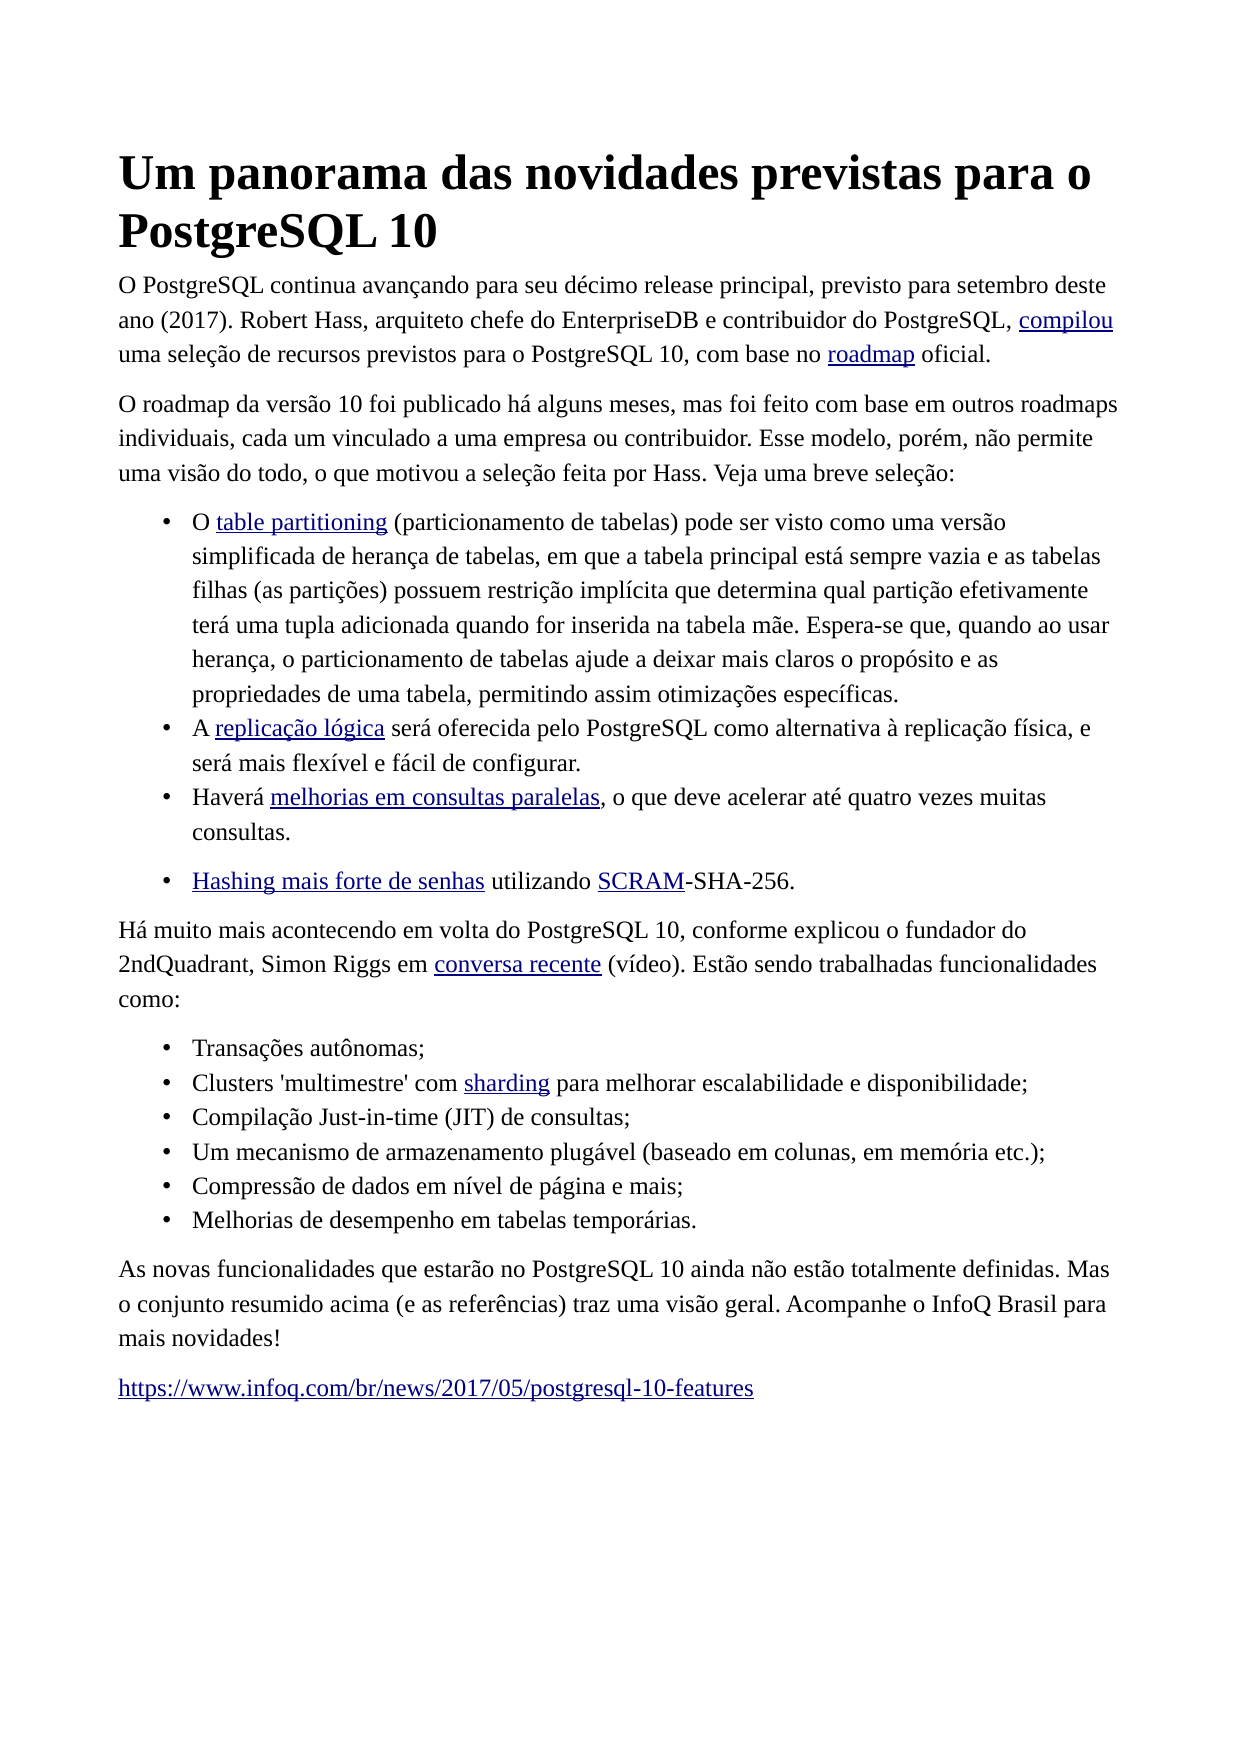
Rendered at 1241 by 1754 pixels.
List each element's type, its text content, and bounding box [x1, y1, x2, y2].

list Hashing mais forte de senhas utilizando SCRAM-SHA-256. [162, 866, 1122, 895]
list Transações autônomas; [162, 1033, 1122, 1062]
list Melhorias de desempenho em tabelas temporárias. [162, 1206, 1122, 1234]
subtitle Um panorama das novidades previstas para o PostgreSQL 10 [118, 143, 1122, 258]
text https://www.infoq.com/br/news/2017/05/postgresql-10-features [118, 1373, 1122, 1401]
list Um mecanismo de armazenamento plugável (baseado em colunas, em memória etc.); [162, 1137, 1122, 1165]
text O roadmap da versão 10 foi publicado há alguns meses, mas foi feito com base em outros roadmaps individuais, cada um vinculado a uma empresa ou contribuidor. Esse modelo, porém, não permite uma visão do todo, o que motivou a seleção feita por Hass. Veja uma breve seleção: [118, 389, 1122, 486]
text O PostgreSQL continua avançando para seu décimo release principal, previsto para setembro deste ano (2017). Robert Hass, arquiteto chefe do EnterpriseDB e contribuidor do PostgreSQL, compilou uma seleção de recursos previstos para o PostgreSQL 10, com base no roadmap oficial. [118, 271, 1122, 368]
list Compressão de dados em nível de página e mais; [162, 1171, 1122, 1200]
list Haverá melhorias em consultas paralelas, o que deve acelerar até quatro vezes muitas consultas. [162, 782, 1122, 846]
list Compilação Just-in-time (JIT) de consultas; [162, 1102, 1122, 1131]
list A replicação lógica será oferecida pelo PostgreSQL como alternativa à replicação física, e será mais flexível e fácil de configurar. [162, 713, 1122, 777]
text Há muito mais acontecendo em volta do PostgreSQL 10, conforme explicou o fundador do 2ndQuadrant, Simon Riggs em conversa recente (vídeo). Estão sendo trabalhadas funcionalidades como: [118, 915, 1122, 1013]
text As novas funcionalidades que estarão no PostgreSQL 10 ainda não estão totalmente definidas. Mas o conjunto resumido acima (e as referências) traz uma visão geral. Acompanhe o InfoQ Brasil para mais novidades! [118, 1254, 1122, 1352]
list Clusters 'multimestre' com sharding para melhorar escalabilidade e disponibilidade; [162, 1068, 1122, 1096]
list O table partitioning (particionamento de tabelas) pode ser visto como uma versão simplificada de herança de tabelas, em que a tabela principal está sempre vazia e as tabelas filhas (as partições) possuem restrição implícita que determina qual partição efetivamente terá uma tupla adicionada quando for inserida na tabela mãe. Espera-se que, quando ao usar herança, o particionamento de tabelas ajude a deixar mais claros o propósito e as propriedades de uma tabela, permitindo assim otimizações específicas. [162, 507, 1122, 708]
